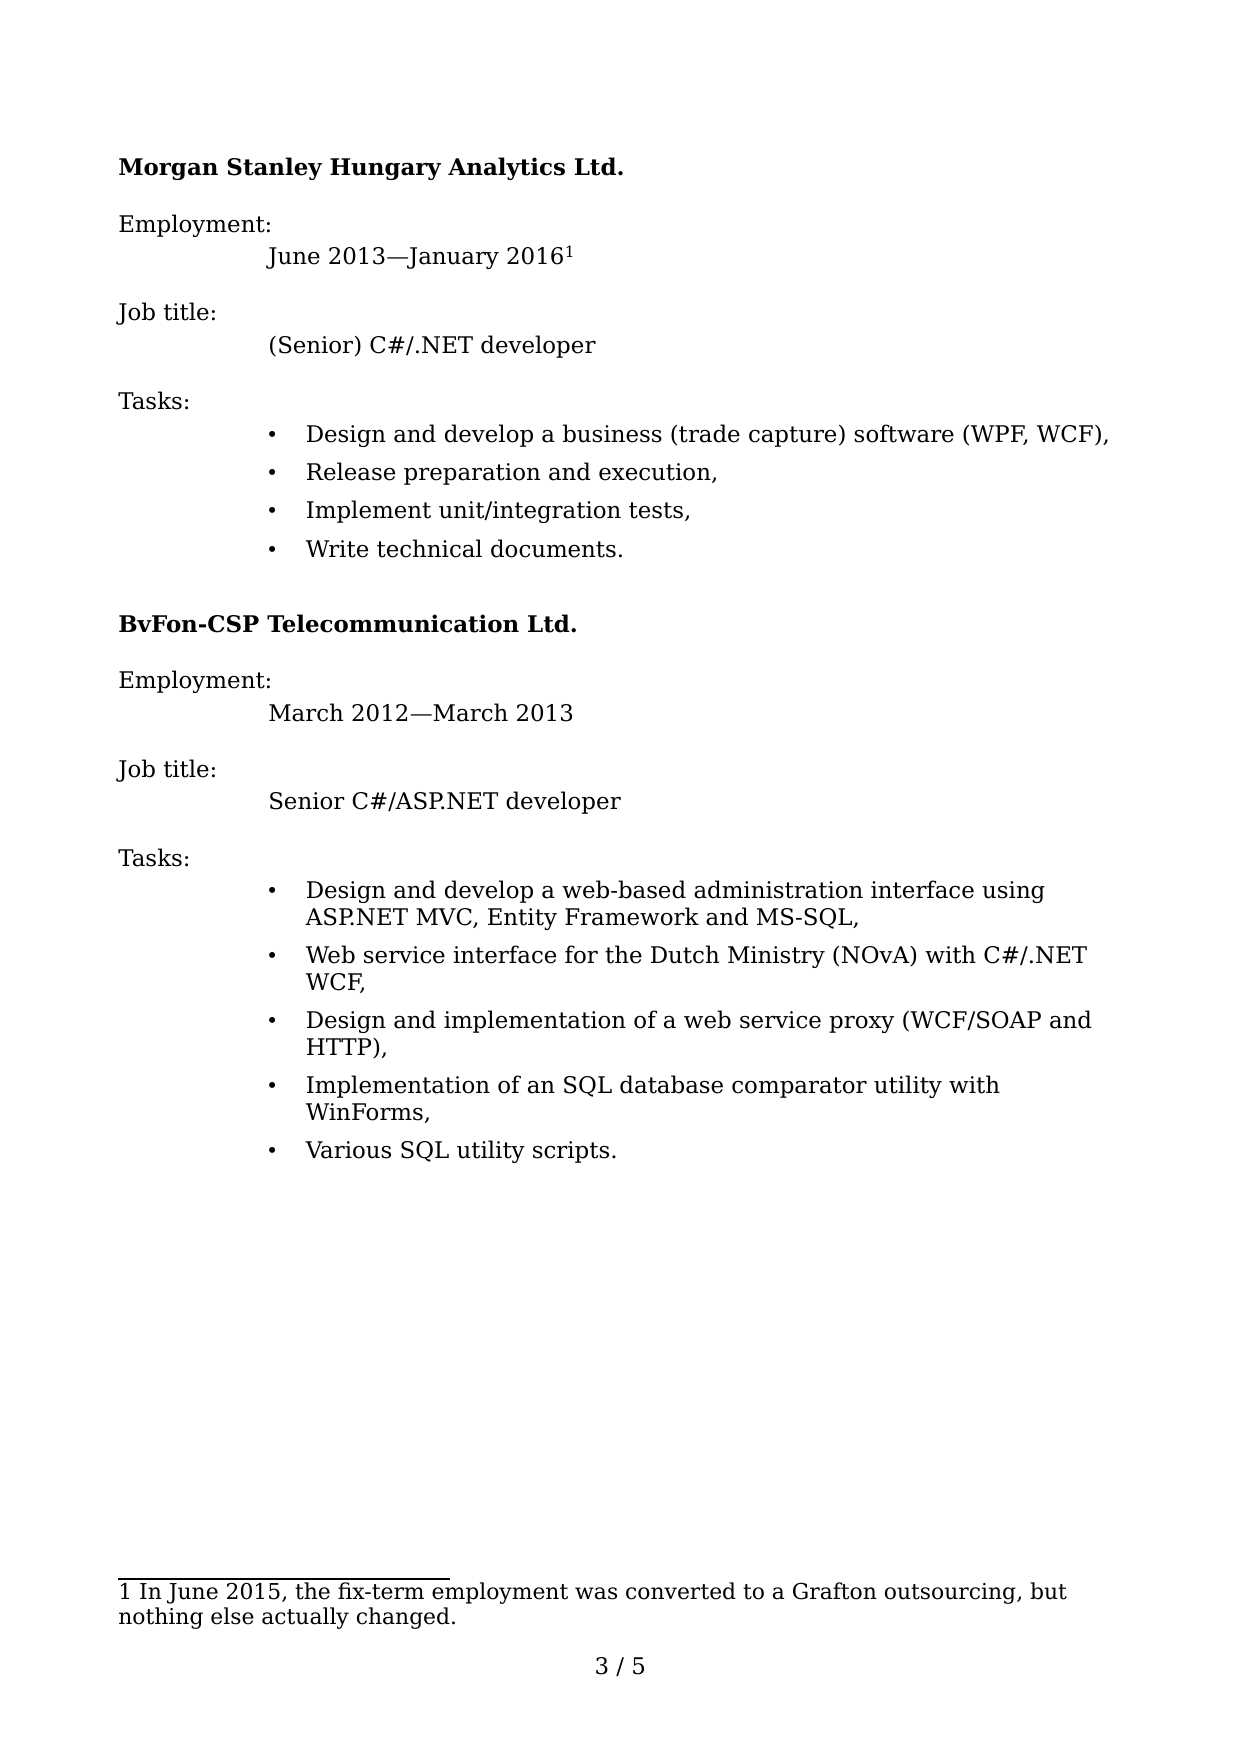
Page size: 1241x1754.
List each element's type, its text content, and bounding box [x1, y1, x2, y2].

text March 2012—March 2013 [118, 700, 1122, 726]
text (Senior) C#/.NET developer [118, 332, 1122, 359]
title Job title: [118, 756, 1122, 783]
subtitle BvFon-CSP Telecommunication Ltd. [118, 611, 1122, 637]
title Tasks: [118, 388, 1122, 415]
list Various SQL utility scripts. [268, 1138, 1122, 1164]
list Web service interface for the Dutch Ministry (NOvA) with C#/.NET WCF, [268, 942, 1122, 996]
list Implementation of an SQL database comparator utility with WinForms, [268, 1073, 1122, 1126]
subtitle Morgan Stanley Hungary Analytics Ltd. [118, 154, 1122, 181]
list Release preparation and execution, [268, 459, 1122, 486]
list Write technical documents. [268, 536, 1122, 563]
title Tasks: [118, 845, 1122, 871]
title Job title: [118, 299, 1122, 326]
list Design and develop a web-based administration interface using ASP.NET MVC, Entity Framework and MS‑SQL, [268, 877, 1122, 931]
text Senior C#/ASP.NET developer [118, 788, 1122, 815]
title Employment: [118, 667, 1122, 694]
text June 2013—January 2016 [118, 243, 1122, 270]
list Implement unit/integration tests, [268, 498, 1122, 524]
list Design and implementation of a web service proxy (WCF/SOAP and HTTP), [268, 1007, 1122, 1061]
list Design and develop a business (trade capture) software (WPF, WCF), [268, 421, 1122, 447]
text In June 2015, the fix-term employment was converted to a Grafton outsourcing, but nothing else actually changed. [118, 1579, 1122, 1630]
title Employment: [118, 211, 1122, 237]
